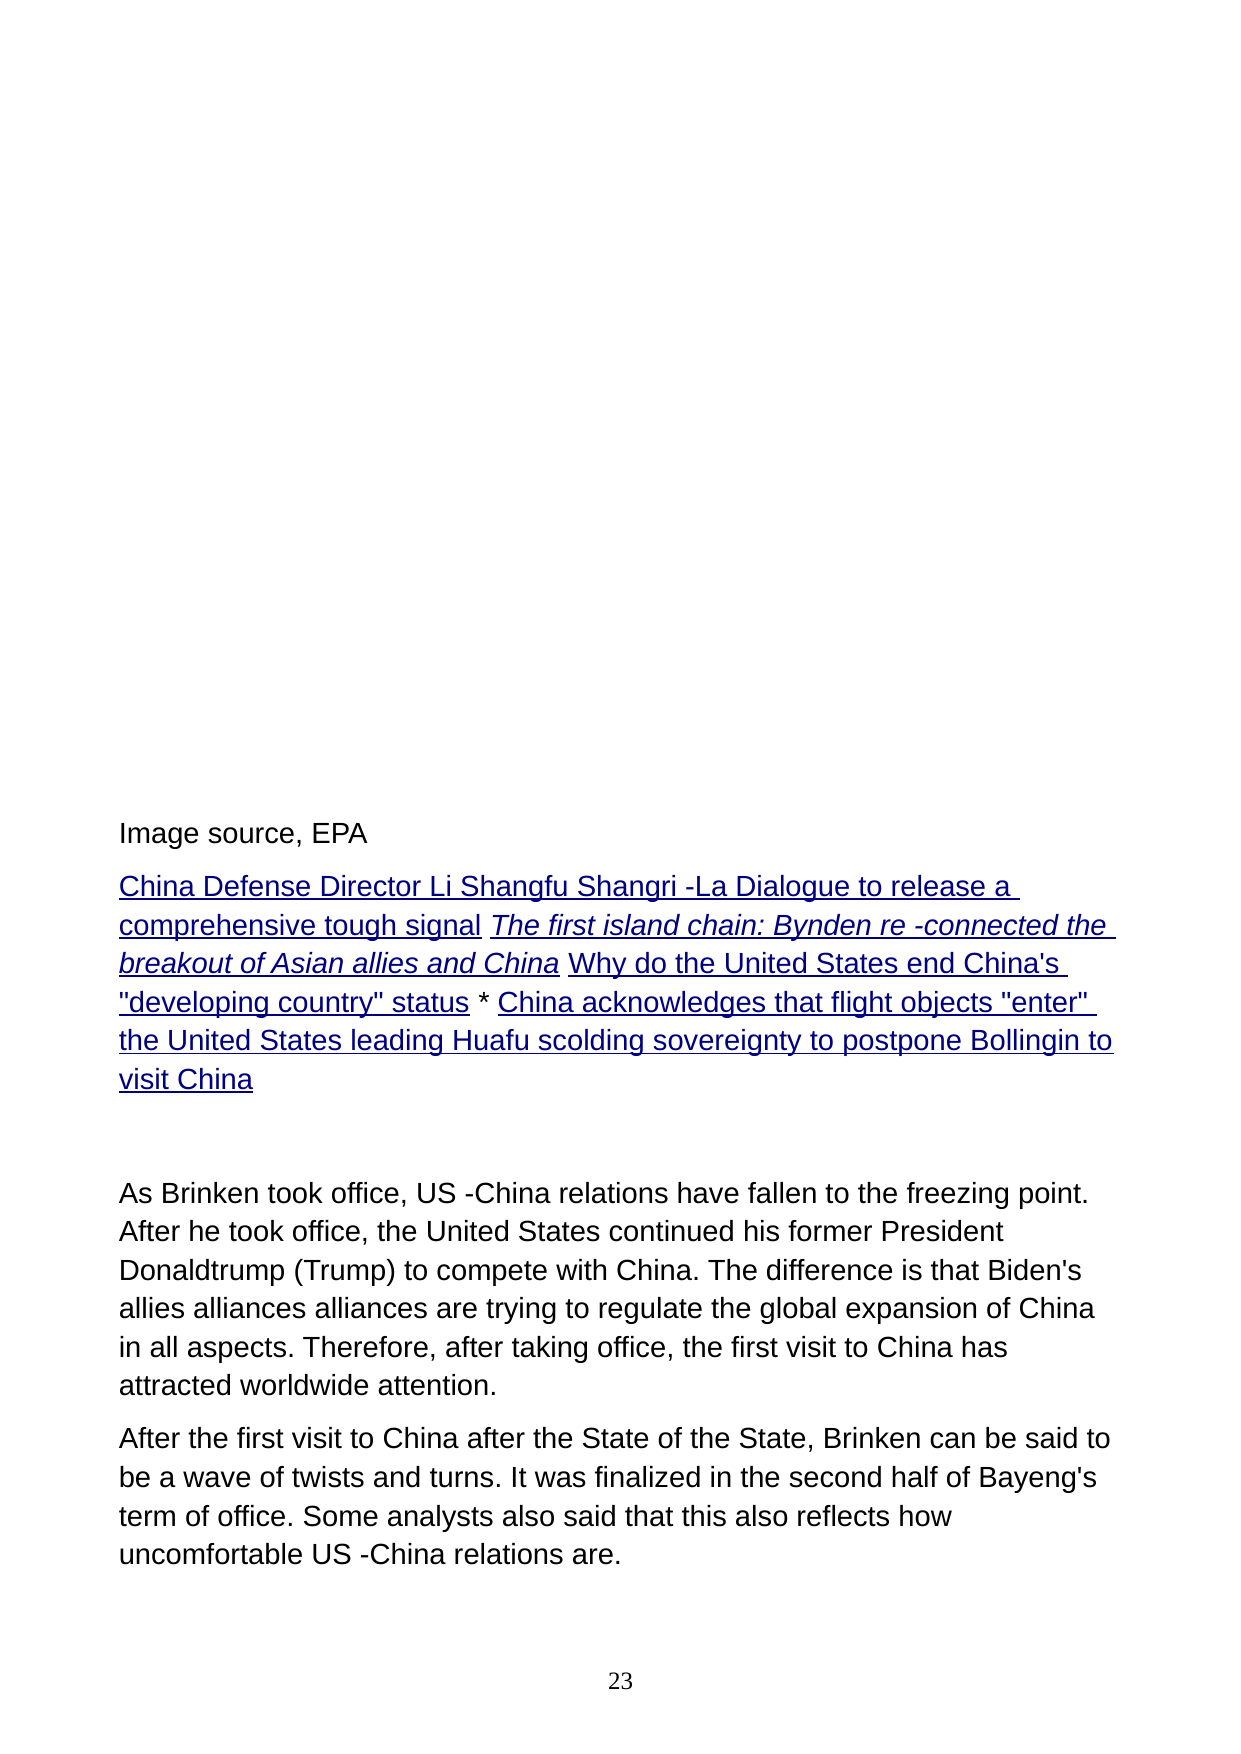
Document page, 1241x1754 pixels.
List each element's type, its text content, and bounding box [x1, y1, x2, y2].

text After the first visit to China after the State of the State, Brinken can be said to be a wave of twists and turns. It was finalized in the second half of Bayeng's term of office. Some analysts also said that this also reflects how uncomfortable US -China relations are. [118, 1421, 1122, 1571]
text China Defense Director Li Shangfu Shangri -La Dialogue to release a comprehensive tough signal The first island chain: Bynden re -connected the breakout of Asian allies and China Why do the United States end China's "developing country" status * China acknowledges that flight objects "enter" the United States leading Huafu scolding sovereignty to postpone Bollingin to visit China [118, 869, 1122, 1095]
text Image source, EPA [118, 118, 1122, 849]
text As Brinken took office, US -China relations have fallen to the freezing point. After he took office, the United States continued his former President Donaldtrump (Trump) to compete with China. The difference is that Biden's allies alliances alliances are trying to regulate the global expansion of China in all aspects. Therefore, after taking office, the first visit to China has attracted worldwide attention. [118, 1176, 1122, 1402]
